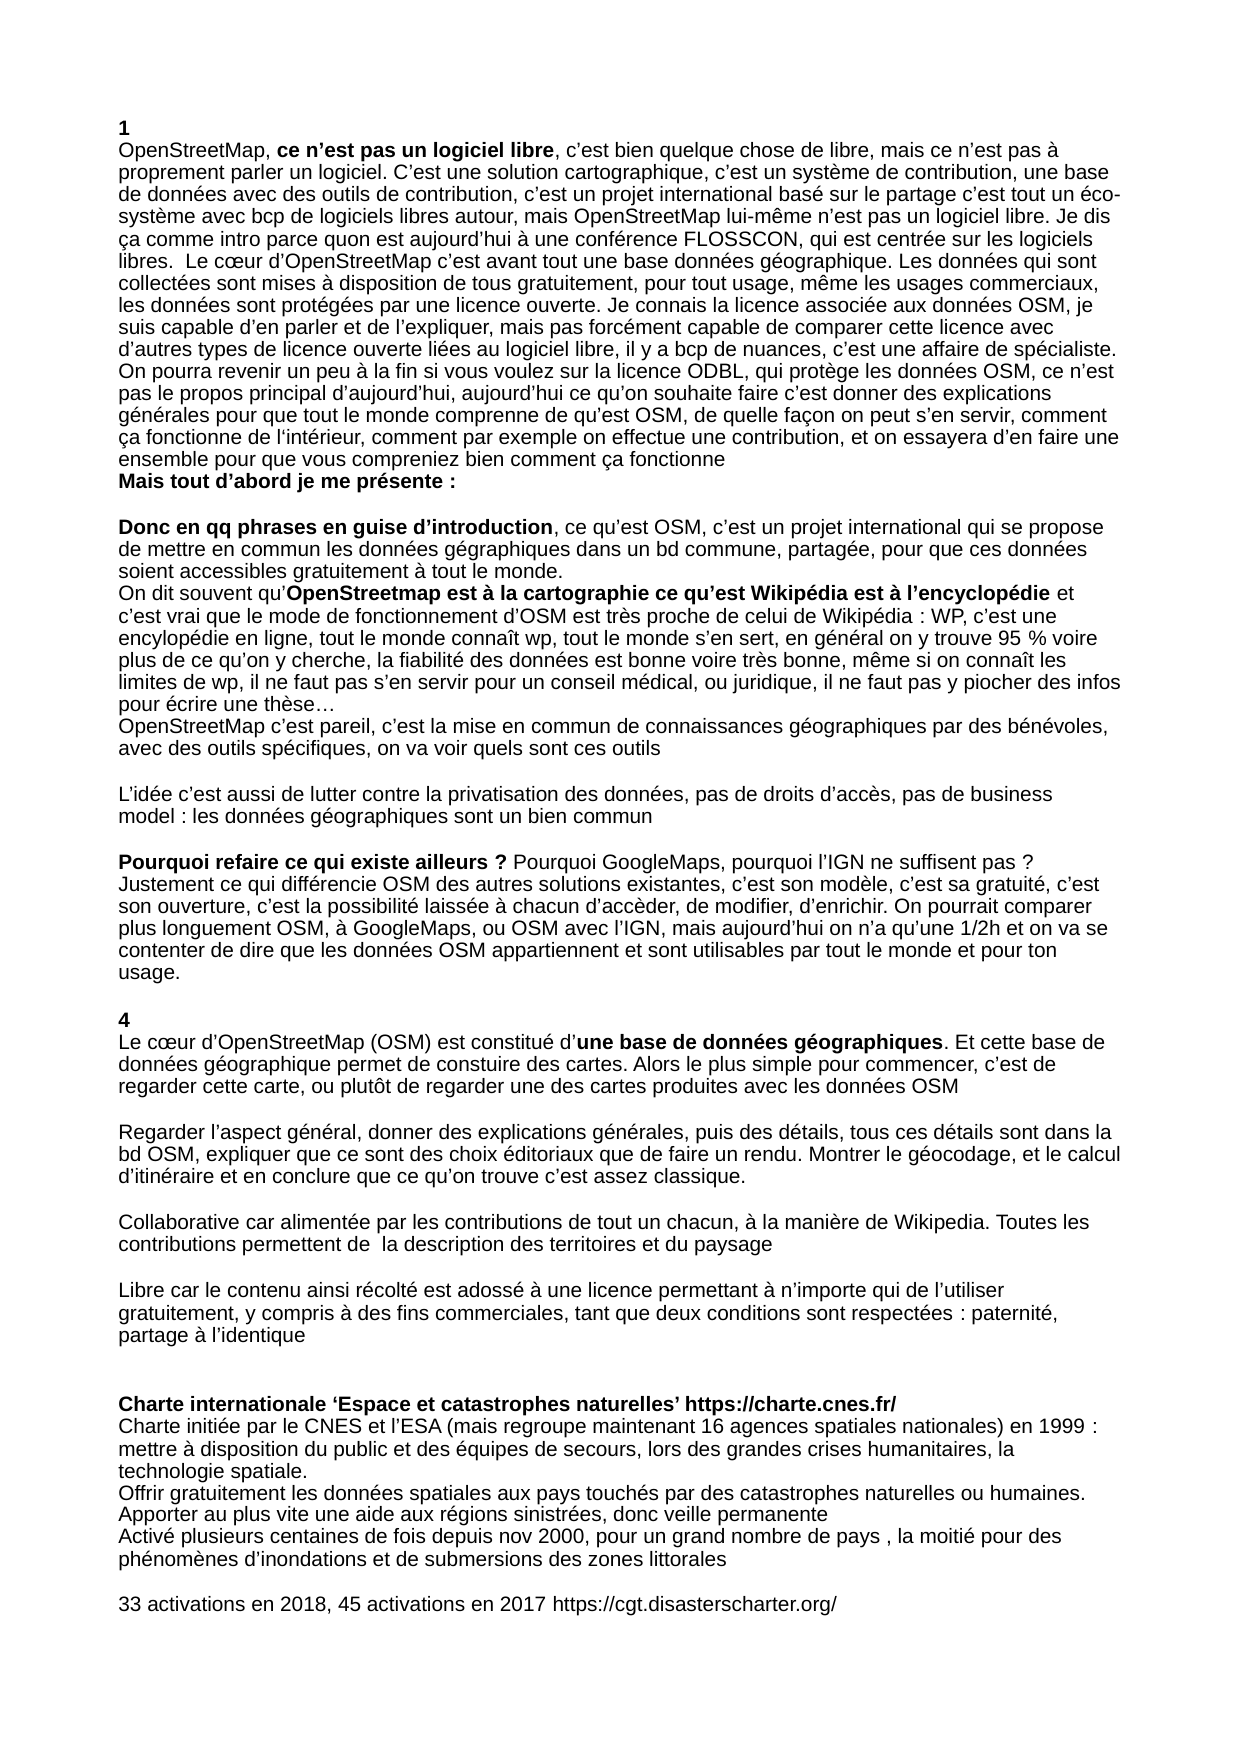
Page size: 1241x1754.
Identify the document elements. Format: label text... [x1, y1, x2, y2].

text Regarder l’aspect général, donner des explications générales, puis des détails, tous ces détails sont dans la bd OSM, expliquer que ce sont des choix éditoriaux que de faire un rendu. Montrer le géocodage, et le calcul d’itinéraire et en conclure que ce qu’on trouve c’est assez classique. [118, 1122, 1122, 1188]
text Justement ce qui différencie OSM des autres solutions existantes, c’est son modèle, c’est sa gratuité, c’est son ouverture, c’est la possibilité laissée à chacun d’accèder, de modifier, d’enrichir. On pourrait comparer plus longuement OSM, à GoogleMaps, ou OSM avec l’IGN, mais aujourd’hui on n’a qu’une 1/2h et on va se contenter de dire que les données OSM appartiennent et sont utilisables par tout le monde et pour ton usage. [118, 874, 1122, 984]
text Charte internationale ‘Espace et catastrophes naturelles’ https://charte.cnes.fr/ [118, 1394, 1122, 1416]
text On dit souvent qu’OpenStreetmap est à la cartographie ce qu’est Wikipédia est à l’encyclopédie et c’est vrai que le mode de fonctionnement d’OSM est très proche de celui de Wikipédia : WP, c’est une encylopédie en ligne, tout le monde connaît wp, tout le monde s’en sert, en général on y trouve 95 % voire plus de ce qu’on y cherche, la fiabilité des données est bonne voire très bonne, même si on connaît les limites de wp, il ne faut pas s’en servir pour un conseil médical, ou juridique, il ne faut pas y piocher des infos pour écrire une thèse… [118, 583, 1122, 716]
text Apporter au plus vite une aide aux régions sinistrées, donc veille permanente [118, 1504, 1122, 1526]
text OpenStreetMap c’est pareil, c’est la mise en commun de connaissances géographiques par des bénévoles, avec des outils spécifiques, on va voir quels sont ces outils [118, 716, 1122, 760]
text 4 [118, 1008, 1122, 1032]
text Collaborative car alimentée par les contributions de tout un chacun, à la manière de Wikipedia. Toutes les contributions permettent de la description des territoires et du paysage [118, 1212, 1122, 1256]
text Pourquoi refaire ce qui existe ailleurs ? Pourquoi GoogleMaps, pourquoi l’IGN ne suffisent pas ? [118, 852, 1122, 874]
text Offrir gratuitement les données spatiales aux pays touchés par des catastrophes naturelles ou humaines. [118, 1482, 1122, 1504]
text Mais tout d’abord je me présente : [118, 471, 1122, 493]
text OpenStreetMap, ce n’est pas un logiciel libre, c’est bien quelque chose de libre, mais ce n’est pas à proprement parler un logiciel. C’est une solution cartographique, c’est un système de contribution, une base de données avec des outils de contribution, c’est un projet international basé sur le partage c’est tout un éco-système avec bcp de logiciels libres autour, mais OpenStreetMap lui-même n’est pas un logiciel libre. Je dis ça comme intro parce quon est aujourd’hui à une conférence FLOSSCON, qui est centrée sur les logiciels libres. Le cœur d’OpenStreetMap c’est avant tout une base données géographique. Les données qui sont collectées sont mises à disposition de tous gratuitement, pour tout usage, même les usages commerciaux, les données sont protégées par une licence ouverte. Je connais la licence associée aux données OSM, je suis capable d’en parler et de l’expliquer, mais pas forcément capable de comparer cette licence avec d’autres types de licence ouverte liées au logiciel libre, il y a bcp de nuances, c’est une affaire de spécialiste. On pourra revenir un peu à la fin si vous voulez sur la licence ODBL, qui protège les données OSM, ce n’est pas le propos principal d’aujourd’hui, aujourd’hui ce qu’on souhaite faire c’est donner des explications générales pour que tout le monde comprenne de qu’est OSM, de quelle façon on peut s’en servir, comment ça fonctionne de l‘intérieur, comment par exemple on effectue une contribution, et on essayera d’en faire une ensemble pour que vous compreniez bien comment ça fonctionne [118, 140, 1122, 471]
text L’idée c’est aussi de lutter contre la privatisation des données, pas de droits d’accès, pas de business model : les données géographiques sont un bien commun [118, 784, 1122, 828]
text Charte initiée par le CNES et l’ESA (mais regroupe maintenant 16 agences spatiales nationales) en 1999 : mettre à disposition du public et des équipes de secours, lors des grandes crises humanitaires, la technologie spatiale. [118, 1416, 1122, 1482]
text Le cœur d’OpenStreetMap (OSM) est constitué d’une base de données géographiques. Et cette base de données géographique permet de constuire des cartes. Alors le plus simple pour commencer, c’est de regarder cette carte, ou plutôt de regarder une des cartes produites avec les données OSM [118, 1032, 1122, 1098]
text Donc en qq phrases en guise d’introduction, ce qu’est OSM, c’est un projet international qui se propose de mettre en commun les données gégraphiques dans un bd commune, partagée, pour que ces données soient accessibles gratuitement à tout le monde. [118, 517, 1122, 583]
text 33 activations en 2018, 45 activations en 2017 https://cgt.disasterscharter.org/ [118, 1594, 1122, 1616]
text 1 [118, 118, 1122, 140]
text Activé plusieurs centaines de fois depuis nov 2000, pour un grand nombre de pays , la moitié pour des phénomènes d’inondations et de submersions des zones littorales [118, 1526, 1122, 1570]
text Libre car le contenu ainsi récolté est adossé à une licence permettant à n’importe qui de l’utiliser gratuitement, y compris à des fins commerciales, tant que deux conditions sont respectées : paternité, partage à l’identique [118, 1280, 1122, 1346]
